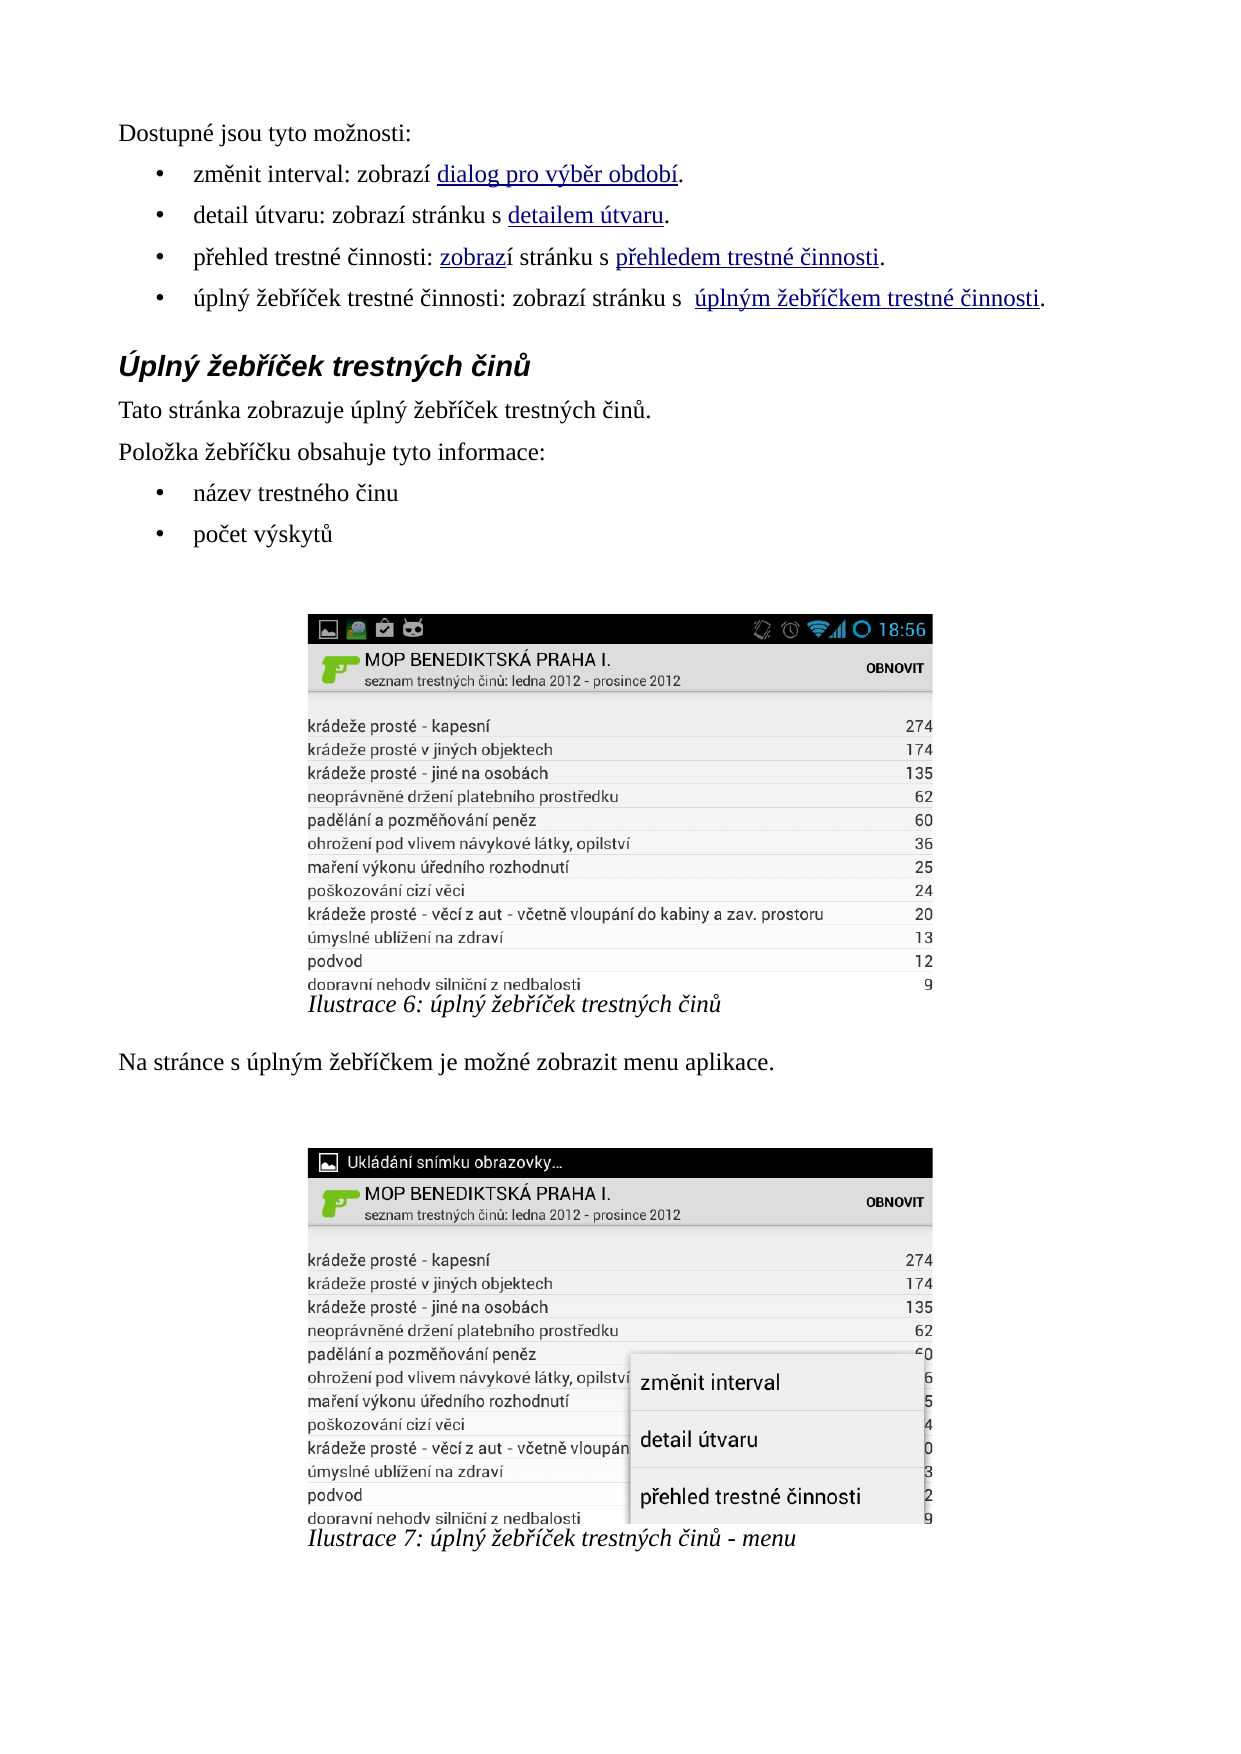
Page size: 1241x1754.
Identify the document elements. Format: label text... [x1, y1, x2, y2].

list změnit interval: zobrazí dialog pro výběr období. [156, 159, 1122, 188]
list název trestného činu [156, 478, 1122, 507]
list počet výskytů [156, 519, 1122, 548]
picture [307, 1148, 933, 1524]
text Položka žebříčku obsahuje tyto informace: [118, 437, 1122, 465]
list přehled trestné činnosti: zobrazí stránku s přehledem trestné činnosti. [156, 242, 1122, 271]
text Dostupné jsou tyto možnosti: [118, 118, 1122, 147]
list úplný žebříček trestné činnosti: zobrazí stránku s úplným žebříčkem trestné činnosti. [156, 283, 1122, 312]
text Tato stránka zobrazuje úplný žebříček trestných činů. [118, 395, 1122, 424]
text Ilustrace 7: úplný žebříček trestných činů - menu [308, 1524, 932, 1552]
text Ilustrace 6: úplný žebříček trestných činů [308, 990, 932, 1018]
text Na stránce s úplným žebříčkem je možné zobrazit menu aplikace. [118, 602, 1122, 1076]
list detail útvaru: zobrazí stránku s detailem útvaru. [156, 201, 1122, 229]
subtitle Úplný žebříček trestných činů [118, 349, 1122, 383]
picture [307, 614, 933, 990]
